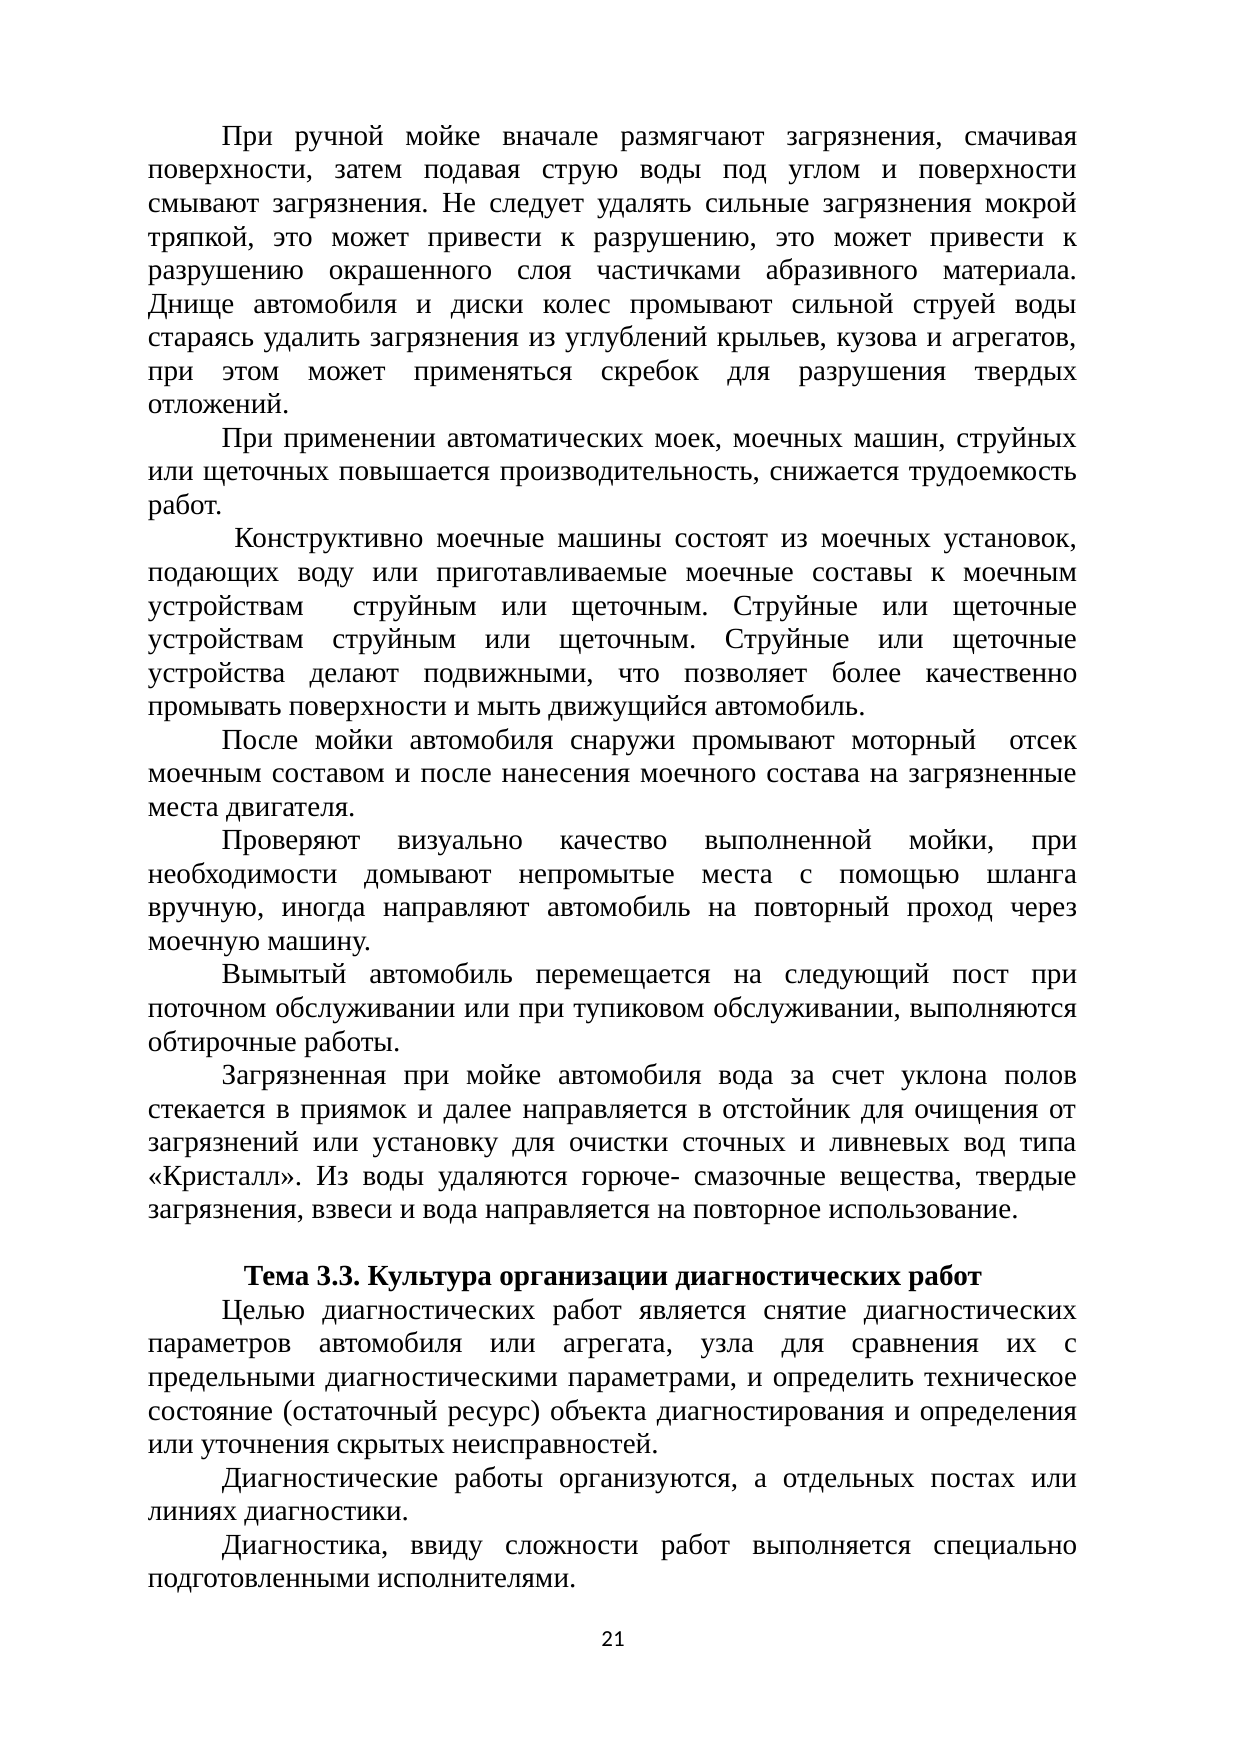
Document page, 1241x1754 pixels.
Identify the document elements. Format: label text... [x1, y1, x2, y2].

text Целью диагностических работ является снятие диагностических параметров автомобиля или агрегата, узла для сравнения их с предельными диагностическими параметрами, и определить техническое состояние (остаточный ресурс) объекта диагностирования и определения или уточнения скрытых неисправностей. [148, 1292, 1078, 1460]
text После мойки автомобиля снаружи промывают моторный отсек моечным составом и после нанесения моечного состава на загрязненные места двигателя. [148, 722, 1078, 822]
text Проверяют визуально качество выполненной мойки, при необходимости домывают непромытые места с помощью шланга вручную, иногда направляют автомобиль на повторный проход через моечную машину. [148, 822, 1078, 957]
text Вымытый автомобиль перемещается на следующий пост при поточном обслуживании или при тупиковом обслуживании, выполняются обтирочные работы. [148, 957, 1078, 1057]
text Диагностика, ввиду сложности работ выполняется специально подготовленными исполнителями. [148, 1527, 1078, 1594]
text При ручной мойке вначале размягчают загрязнения, смачивая поверхности, затем подавая струю воды под углом и поверхности смывают загрязнения. Не следует удалять сильные загрязнения мокрой тряпкой, это может привести к разрушению, это может привести к разрушению окрашенного слоя частичками абразивного материала. Днище автомобиля и диски колес промывают сильной струей воды стараясь удалить загрязнения из углублений крыльев, кузова и агрегатов, при этом может применяться скребок для разрушения твердых отложений. [148, 118, 1078, 420]
text Тема 3.3. Культура организации диагностических работ [148, 1258, 1078, 1292]
text Загрязненная при мойке автомобиля вода за счет уклона полов стекается в приямок и далее направляется в отстойник для очищения от загрязнений или установку для очистки сточных и ливневых вод типа «Кристалл». Из воды удаляются горюче- смазочные вещества, твердые загрязнения, взвеси и вода направляется на повторное использование. [148, 1057, 1078, 1225]
text Конструктивно моечные машины состоят из моечных установок, подающих воду или приготавливаемые моечные составы к моечным устройствам струйным или щеточным. Струйные или щеточные устройствам струйным или щеточным. Струйные или щеточные устройства делают подвижными, что позволяет более качественно промывать поверхности и мыть движущийся автомобиль. [148, 521, 1078, 722]
text Диагностические работы организуются, а отдельных постах или линиях диагностики. [148, 1460, 1078, 1527]
text При применении автоматических моек, моечных машин, струйных или щеточных повышается производительность, снижается трудоемкость работ. [148, 420, 1078, 521]
